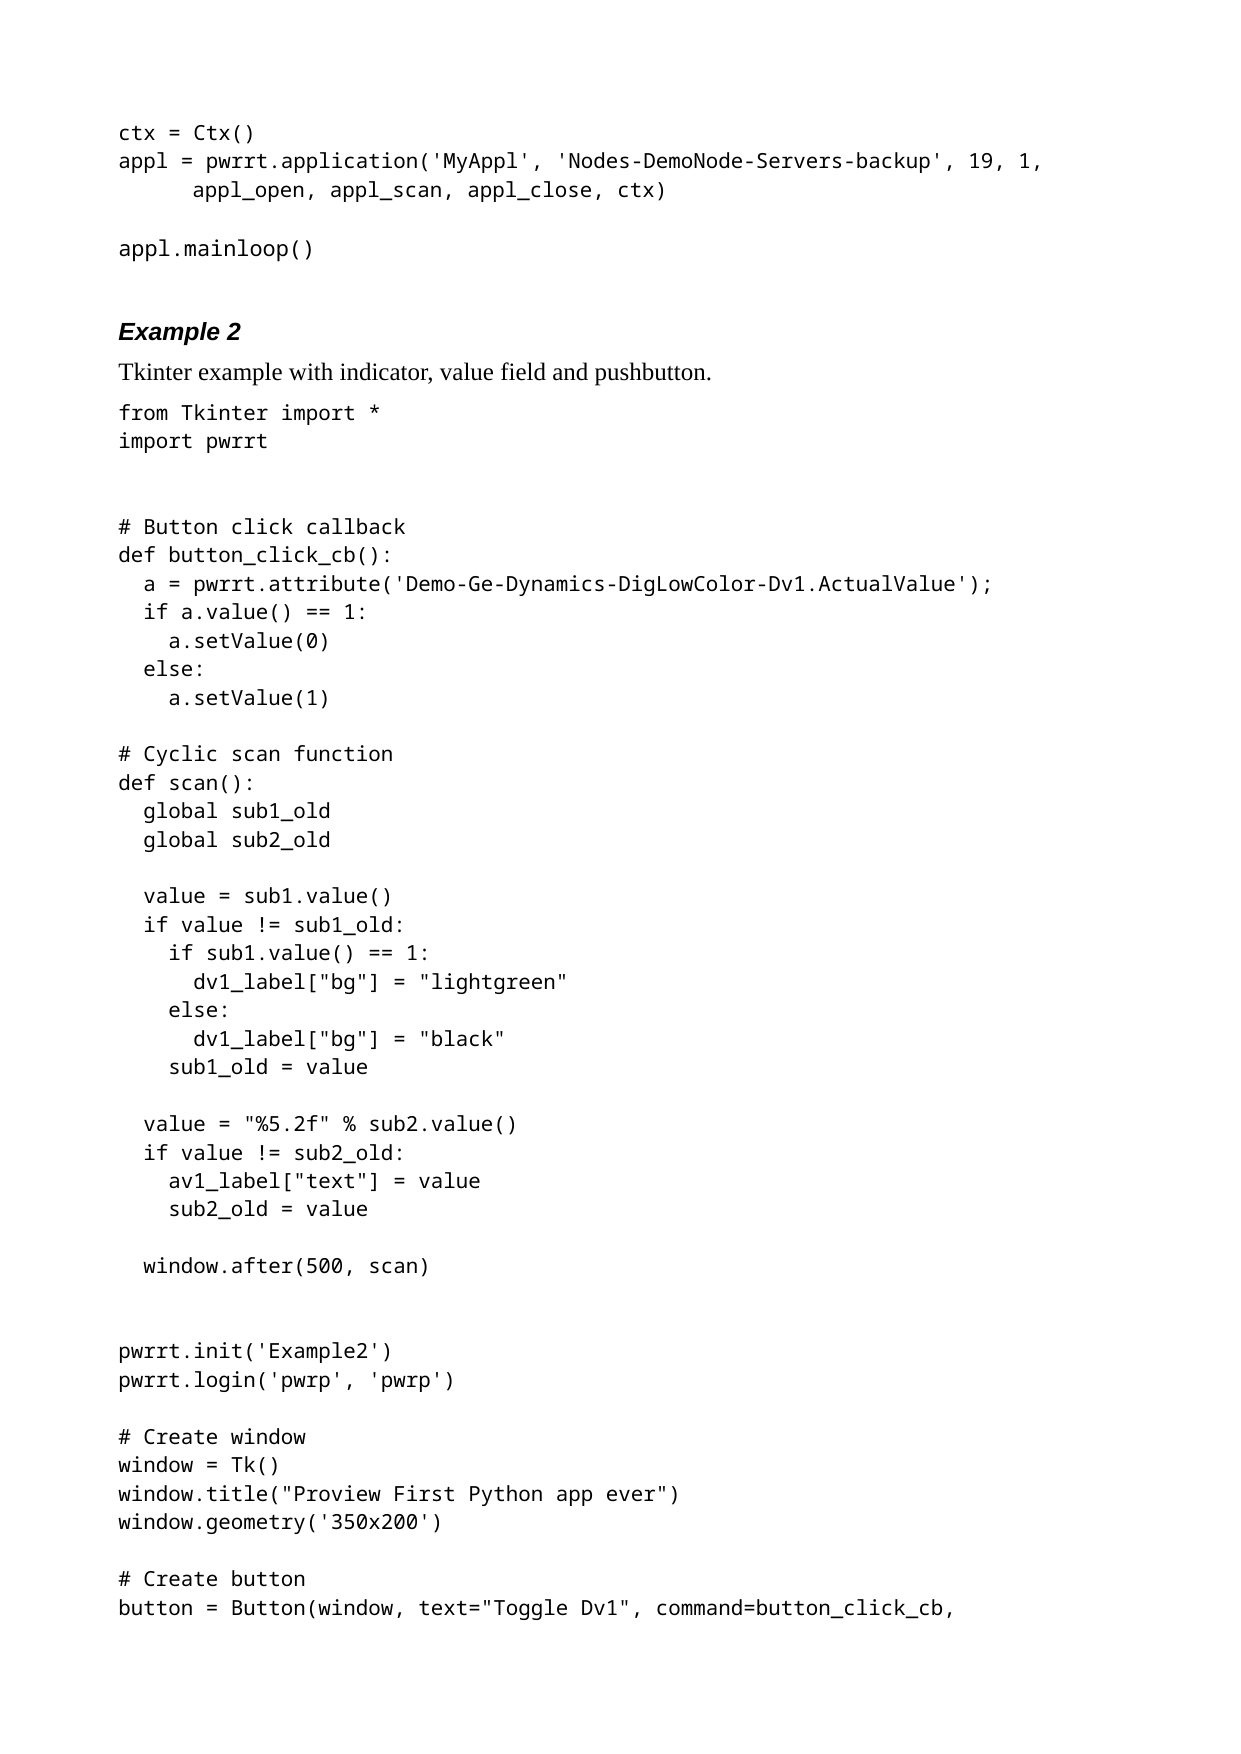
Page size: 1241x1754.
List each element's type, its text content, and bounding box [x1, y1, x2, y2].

text dv1_label["bg"] = "black" [118, 1024, 1122, 1052]
subtitle Example 2 [118, 318, 1122, 346]
text pwrrt.init('Example2') [118, 1337, 1122, 1365]
text # Button click callback [118, 512, 1122, 540]
text a.setValue(0) [118, 626, 1122, 654]
text import pwrrt [118, 427, 1122, 455]
text global sub1_old [118, 796, 1122, 825]
text sub1_old = value [118, 1052, 1122, 1081]
text av1_label["text"] = value [118, 1166, 1122, 1194]
text dv1_label["bg"] = "lightgreen" [118, 967, 1122, 995]
text # Cyclic scan function [118, 739, 1122, 768]
text a = pwrrt.attribute('Demo-Ge-Dynamics-DigLowColor-Dv1.ActualValue'); [118, 569, 1122, 597]
text ctx = Ctx() [118, 118, 1122, 147]
text global sub2_old [118, 825, 1122, 853]
text def scan(): [118, 768, 1122, 796]
text window.after(500, scan) [118, 1251, 1122, 1280]
text # Create window [118, 1422, 1122, 1450]
text else: [118, 995, 1122, 1024]
text sub2_old = value [118, 1194, 1122, 1223]
text if sub1.value() == 1: [118, 938, 1122, 967]
text window = Tk() [118, 1450, 1122, 1479]
text from Tkinter import * [118, 398, 1122, 427]
text else: [118, 654, 1122, 683]
text pwrrt.login('pwrp', 'pwrp') [118, 1365, 1122, 1393]
text # Create button [118, 1564, 1122, 1593]
text window.geometry('350x200') [118, 1507, 1122, 1536]
text appl = pwrrt.application('MyAppl', 'Nodes-DemoNode-Servers-backup', 19, 1, appl_open, appl_scan, appl_close, ctx) [118, 147, 1122, 203]
text window.title("Proview First Python app ever") [118, 1479, 1122, 1507]
text value = sub1.value() [118, 882, 1122, 910]
text if value != sub1_old: [118, 910, 1122, 938]
text if value != sub2_old: [118, 1138, 1122, 1166]
text if a.value() == 1: [118, 597, 1122, 626]
text value = "%5.2f" % sub2.value() [118, 1109, 1122, 1138]
text a.setValue(1) [118, 683, 1122, 711]
text button = Button(window, text="Toggle Dv1", command=button_click_cb, [118, 1593, 1122, 1621]
text appl.mainloop() [118, 233, 1122, 263]
text def button_click_cb(): [118, 540, 1122, 569]
text Tkinter example with indicator, value field and pushbutton. [118, 358, 1122, 386]
